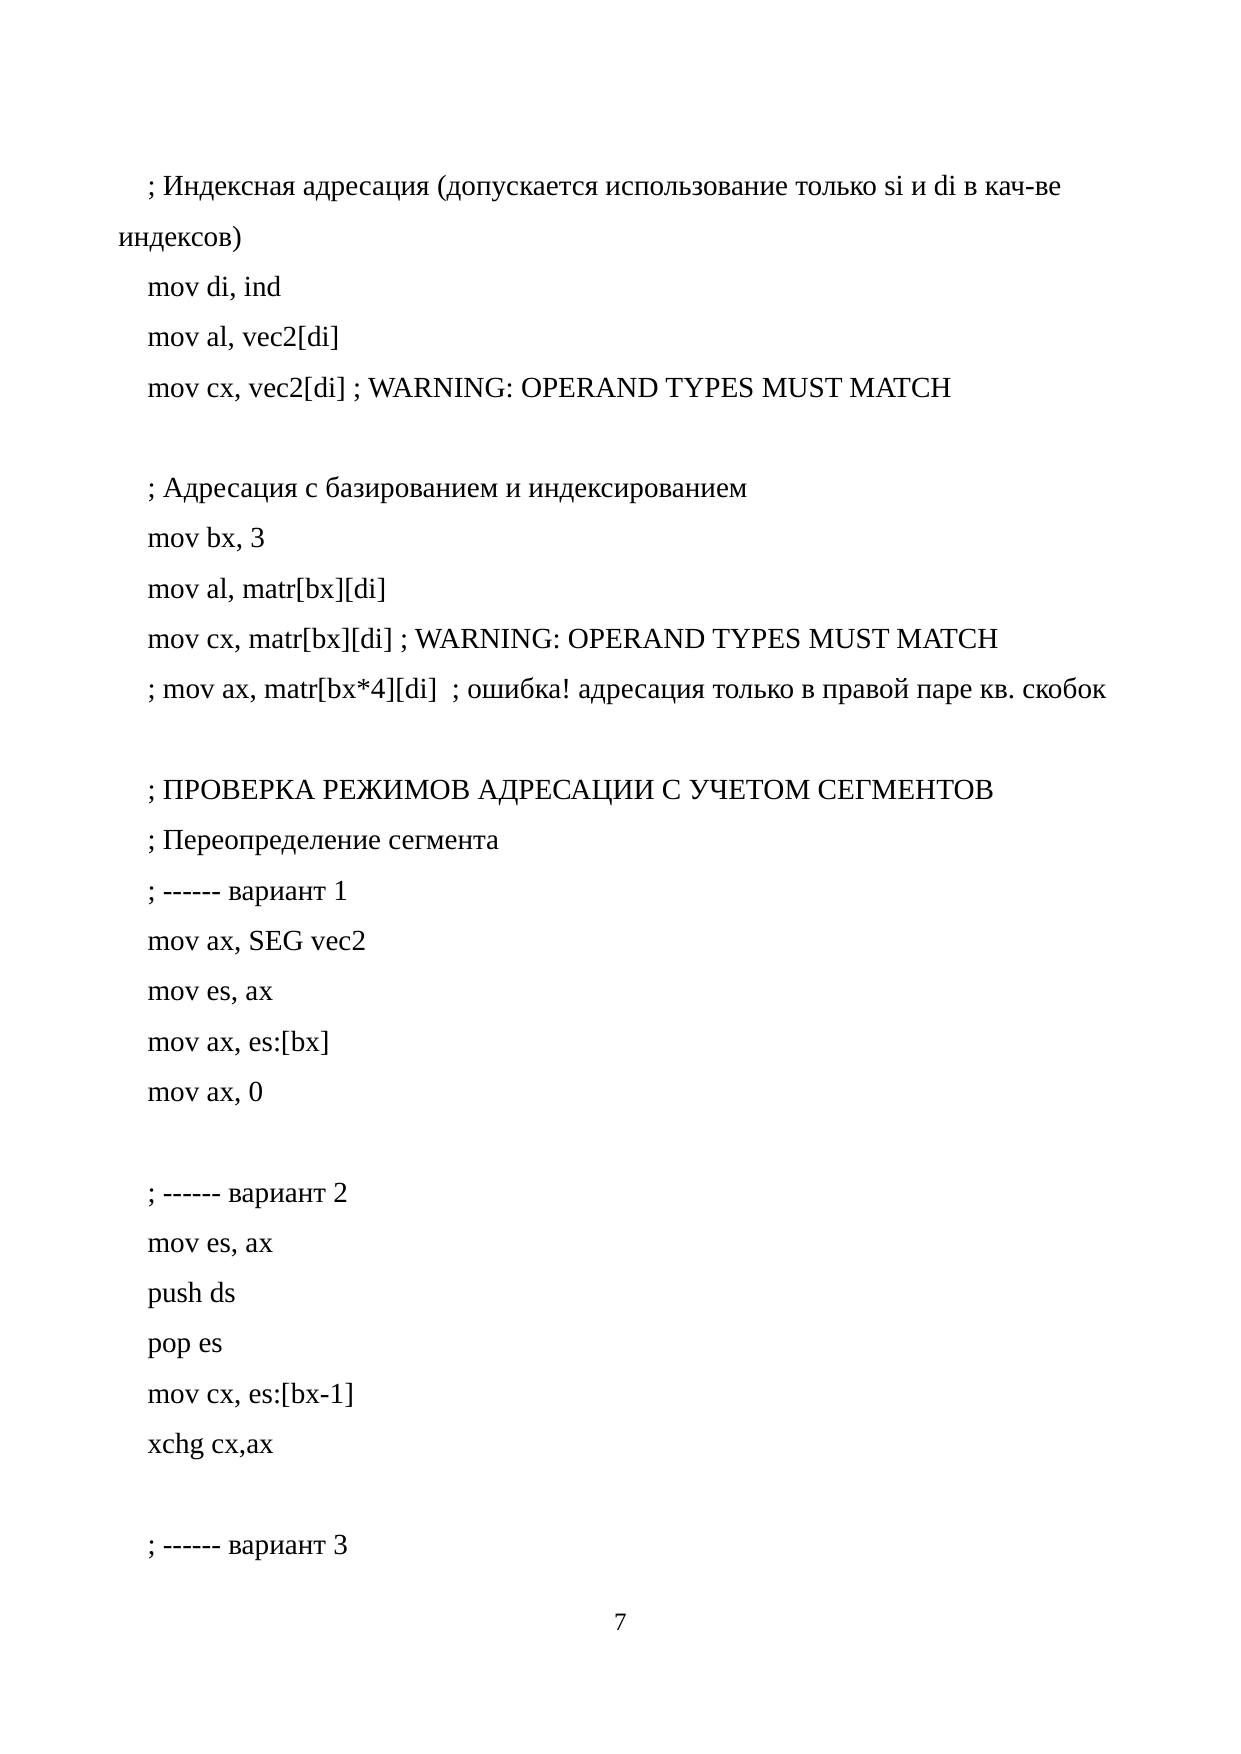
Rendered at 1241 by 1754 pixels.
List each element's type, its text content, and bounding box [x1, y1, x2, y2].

text mov ax, es:[bx] [118, 1024, 1122, 1057]
text mov es, ax [118, 1225, 1122, 1258]
text mov di, ind [118, 269, 1122, 303]
text mov ax, 0 [118, 1074, 1122, 1108]
text mov bx, 3 [118, 521, 1122, 554]
text pop es [118, 1326, 1122, 1359]
text ; Адресация с базированием и индексированием [118, 470, 1122, 504]
text mov es, ax [118, 973, 1122, 1007]
text mov cx, matr[bx][di] ; WARNING: OPERAND TYPES MUST MATCH [118, 621, 1122, 655]
text mov cx, es:[bx-1] [118, 1376, 1122, 1409]
text mov cx, vec2[di] ; WARNING: OPERAND TYPES MUST MATCH [118, 370, 1122, 403]
text ; ПРОВЕРКА РЕЖИМОВ АДРЕСАЦИИ С УЧЕТОМ СЕГМЕНТОВ [118, 772, 1122, 806]
text mov al, vec2[di] [118, 319, 1122, 353]
text ; ------ вариант 2 [118, 1175, 1122, 1208]
text mov al, matr[bx][di] [118, 571, 1122, 604]
text ; ------ вариант 3 [118, 1527, 1122, 1560]
text xchg cx,ax [118, 1426, 1122, 1460]
text ; ------ вариант 1 [118, 873, 1122, 906]
text ; Индексная адресация (допускается использование только si и di в кач-ве индексов) [118, 168, 1122, 252]
text mov ax, SEG vec2 [118, 923, 1122, 957]
text ; Переопределение сегмента [118, 822, 1122, 856]
text ; mov ax, matr[bx*4][di] ; ошибка! адресация только в правой паре кв. скобок [118, 672, 1122, 705]
text push ds [118, 1275, 1122, 1309]
